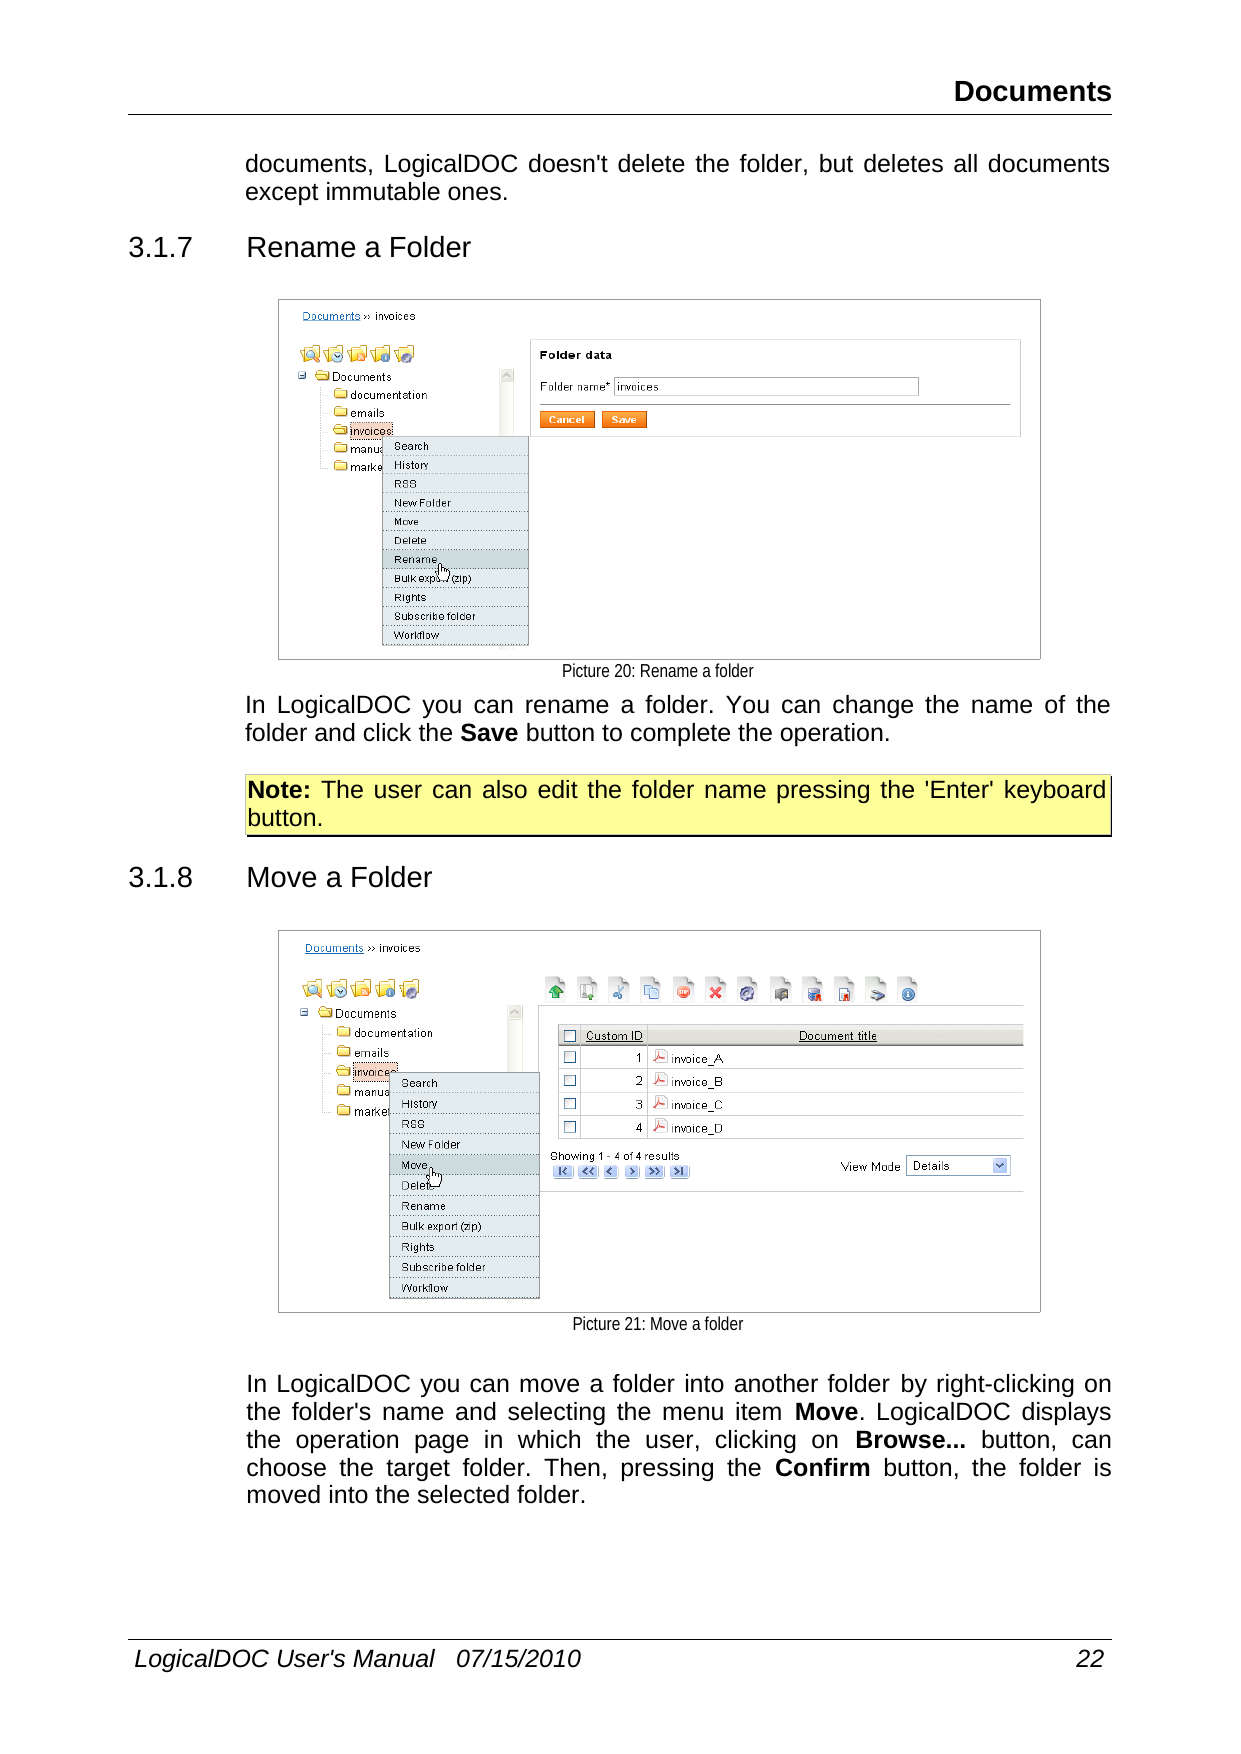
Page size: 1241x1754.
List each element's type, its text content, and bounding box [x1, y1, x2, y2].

text Picture 21: Move a folder [278, 1313, 1037, 1334]
text In LogicalDOC you can rename a folder. You can change the name of the folder and click the Save button to complete the operation. [245, 276, 1112, 746]
text Picture 20: Rename a folder [278, 660, 1037, 682]
picture [294, 938, 1024, 1303]
text In LogicalDOC you can move a folder into another folder by right-clicking on the folder's name and selecting the menu item Move. LogicalDOC displays the operation page in which the user, clicking on Browse... button, can choose the target folder. Then, pressing the Confirm button, the folder is moved into the selected folder. [246, 1370, 1112, 1509]
text Note: The user can also edit the folder name pressing the 'Enter' keyboard button. [246, 775, 1110, 834]
subtitle Move a Folder [128, 861, 1112, 894]
subtitle Rename a Folder [128, 231, 1112, 263]
text documents, LogicalDOC doesn't delete the folder, but deletes all documents except immutable ones. [245, 150, 1112, 206]
